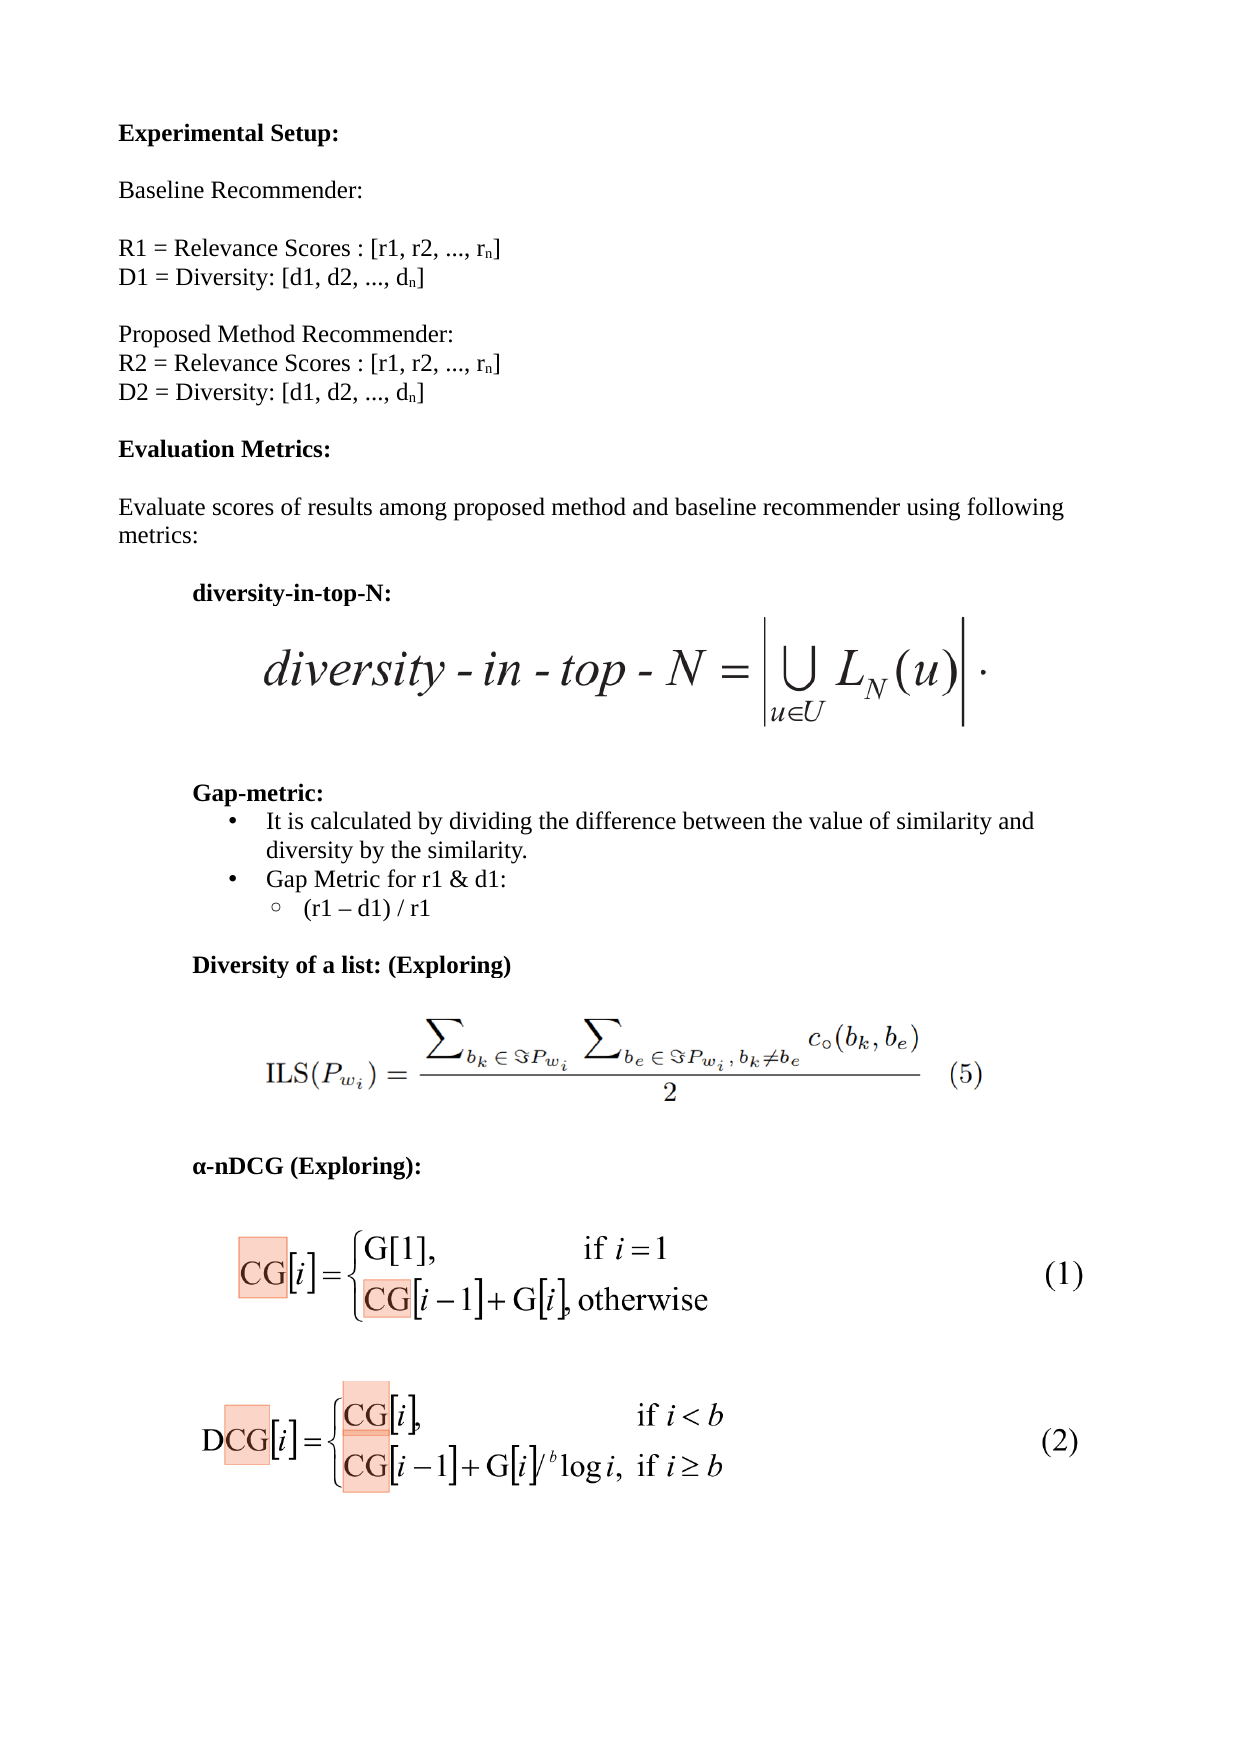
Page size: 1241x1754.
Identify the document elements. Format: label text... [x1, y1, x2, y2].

list (r1 – d1) / r1 [266, 893, 1122, 921]
text diversity-in-top-N: [118, 578, 1122, 607]
picture [237, 978, 1004, 1111]
text Experimental Setup: [118, 118, 1122, 147]
list It is calculated by dividing the difference between the value of similarity and diversity by the similarity. [228, 806, 1122, 864]
picture [217, 606, 1023, 749]
picture [114, 1381, 1119, 1526]
text R1 = Relevance Scores : [r1, r2, ..., rn] [118, 233, 1122, 262]
picture [118, 1208, 1123, 1365]
text Diversity of a list: (Exploring) [118, 950, 1122, 979]
text D2 = Diversity: [d1, d2, ..., dn] [118, 377, 1122, 406]
text R2 = Relevance Scores : [r1, r2, ..., rn] [118, 348, 1122, 377]
text Gap-metric: [118, 778, 1122, 806]
text Evaluate scores of results among proposed method and baseline recommender using following metrics: [118, 492, 1122, 549]
text Proposed Method Recommender: [118, 319, 1122, 348]
text α-nDCG (Exploring): [118, 1151, 1122, 1180]
text Evaluation Metrics: [118, 434, 1122, 463]
text Baseline Recommender: [118, 176, 1122, 204]
text D1 = Diversity: [d1, d2, ..., dn] [118, 262, 1122, 291]
list Gap Metric for r1 & d1: [228, 864, 1122, 893]
